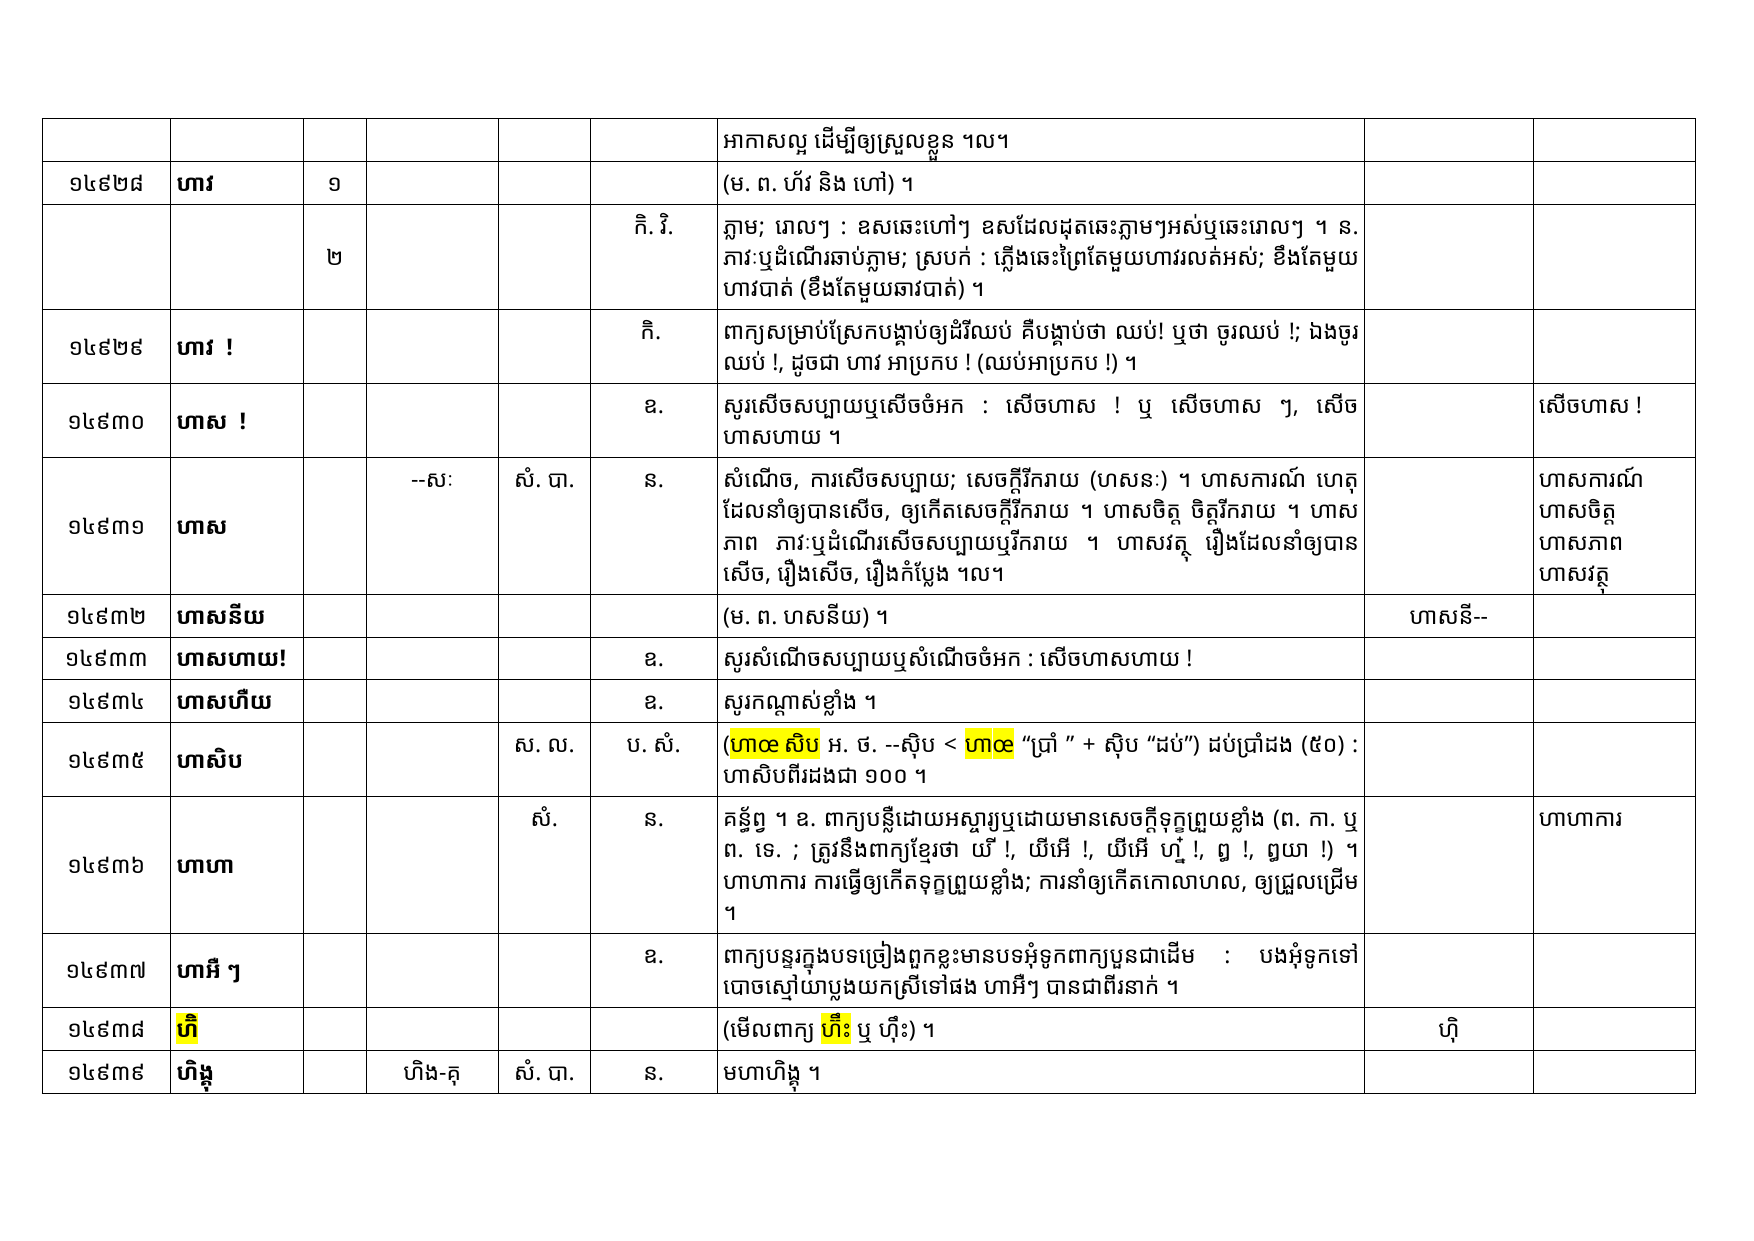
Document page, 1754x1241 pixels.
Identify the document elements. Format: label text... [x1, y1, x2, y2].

table_cell [367, 205, 498, 309]
table_cell [499, 384, 590, 457]
table_cell សំ. [499, 797, 590, 933]
table_cell សូរ​កណ្តាស់​ខ្លាំង ។ [718, 680, 1364, 722]
table_cell [304, 934, 366, 1007]
table_cell ឧ. [591, 934, 717, 1007]
table_cell សំ. បា. [499, 458, 590, 594]
table_cell ភ្លាម; រោល​ៗ : ឧស​ឆេះ​ហៅ​ៗ ឧស​ដែល​ដុត​ឆេះ​ភ្លាម​ៗ​អស់​ឬ​ឆេះ​រោល​ៗ ។ ន. ភាវៈ​ឬ​ដំណើរ​ឆាប់​ភ្លាម; ស្របក់ : ភ្លើង​ឆេះ​ព្រៃ​តែ​មួយ​ហាវ​រលត់​អស់; ខឹង​តែ​មួយ​ហាវ​បាត់ (ខឹង​តែ​មួយ​ឆាវ​បាត់) ។ [718, 205, 1364, 309]
table_cell [304, 310, 366, 383]
table_cell [304, 1008, 366, 1050]
table_cell ហាហា [171, 797, 303, 933]
table_cell ២ [304, 205, 366, 309]
table_cell គន្ធ័ព្វ ។ ឧ. ពាក្យ​បន្លឺ​ដោយ​អស្ចារ្យ​ឬ​ដោយ​មាន​សេចក្ដី​ទុក្ខ​ព្រួយ​ខ្លាំង (ព. កា. ឬ ព. ទេ. ; ត្រូវ​នឹង​ពាក្យ​ខ្មែរ​ថា យី !, យីអើ !, យីអើ ហ្ន៎ !, ឰ !, ឰយា !) ។ ហាហាការ ការ​ធ្វើ​ឲ្យ​កើត​ទុក្ខ​ព្រួយ​ខ្លាំង; ការ​នាំ​ឲ្យ​កើត​កោលាហល, ឲ្យ​ជ្រួល​ជ្រើម ។ [718, 797, 1364, 933]
table_cell [43, 205, 170, 309]
table_cell សូរ​សំណើច​សប្បាយ​ឬ​សំណើច​ចំអក : សើច​ហាសហាយ ! [718, 638, 1364, 679]
table_cell [367, 680, 498, 722]
table_cell [499, 680, 590, 722]
table_cell [367, 595, 498, 637]
table_cell [367, 119, 498, 161]
table_cell ១ [304, 162, 366, 204]
table_cell ១៤៩៣៦ [43, 797, 170, 933]
table_cell [1534, 934, 1695, 1007]
table_cell (មើល​ពាក្យ ហ៊‌ឹះ ឬ ហ៊ឹះ) ។ [718, 1008, 1364, 1050]
table_cell ១៤៩៣៩ [43, 1051, 170, 1092]
table_cell [43, 119, 170, 161]
table_cell [499, 310, 590, 383]
table_cell (ម. ព. ហ័វ និង ហៅ) ។ [718, 162, 1364, 204]
table_cell ១៤៩៣៨ [43, 1008, 170, 1050]
table_cell [1365, 723, 1533, 796]
table_cell [367, 162, 498, 204]
table_cell [1365, 934, 1533, 1007]
table_cell [1365, 384, 1533, 457]
table_cell [367, 934, 498, 1007]
table_cell [591, 162, 717, 204]
table_cell (ម. ព. ហសនីយ) ។ [718, 595, 1364, 637]
table_cell ១៤៩៣២ [43, 595, 170, 637]
table_cell [171, 205, 303, 309]
table_cell ហាអឺ ​ៗ [171, 934, 303, 1007]
table_cell [1365, 205, 1533, 309]
table_cell [304, 680, 366, 722]
table_cell អាកាស​ល្អ ដើម្បី​ឲ្យ​ស្រួល​ខ្លួន ។ល។ [718, 119, 1364, 161]
table_cell ហាសនី-- [1365, 595, 1533, 637]
table_cell [367, 638, 498, 679]
table_cell [304, 595, 366, 637]
table_cell ហិង្គុ [171, 1051, 303, 1092]
table_cell [1365, 458, 1533, 594]
table_cell ១៤៩៣៣ [43, 638, 170, 679]
table_cell [367, 1008, 498, 1050]
table_cell ឧ. [591, 638, 717, 679]
table_cell [367, 384, 498, 457]
table_cell [591, 1008, 717, 1050]
table_cell ហាសនីយ [171, 595, 303, 637]
table_cell [304, 723, 366, 796]
table_cell [304, 797, 366, 933]
table_cell [367, 723, 498, 796]
table_cell ១៤៩៣៧ [43, 934, 170, 1007]
table_cell [367, 797, 498, 933]
table_cell [304, 458, 366, 594]
table_cell ឧ. [591, 384, 717, 457]
table_cell [304, 384, 366, 457]
table_cell ហាវ [171, 162, 303, 204]
table_cell [1365, 310, 1533, 383]
table_cell ហាស [171, 458, 303, 594]
table_cell [499, 162, 590, 204]
table_cell [499, 1008, 590, 1050]
table_cell [1534, 595, 1695, 637]
table_cell [591, 595, 717, 637]
table_cell [1365, 638, 1533, 679]
table_cell ន. [591, 1051, 717, 1092]
table_cell ឧ. [591, 680, 717, 722]
table_cell [1534, 1008, 1695, 1050]
table_cell ហាសហាយ! [171, 638, 303, 679]
table_cell កិ. [591, 310, 717, 383]
table_cell សើច​ហាស ! [1534, 384, 1695, 457]
table_cell ហាស​ការណ៍ ហាស​ចិត្ត ហាស​ភាព ហាស​វត្ថុ [1534, 458, 1695, 594]
table_cell សូរ​សើច​សប្បាយ​ឬ​សើច​ចំអក : សើច​ហាស ! ឬ សើច​ហាស ៗ, សើច​ហាសហាយ ។ [718, 384, 1364, 457]
table_cell [367, 310, 498, 383]
table_cell ហាសិប [171, 723, 303, 796]
table_cell [499, 638, 590, 679]
table_cell ១៤៩៣១ [43, 458, 170, 594]
table_cell [499, 119, 590, 161]
table_cell ប. សំ. [591, 723, 717, 796]
table_cell ហ៊‌ិ [171, 1008, 303, 1050]
table_cell --សៈ [367, 458, 498, 594]
table_cell [171, 119, 303, 161]
table_cell [304, 1051, 366, 1092]
table_cell ១៤៩៣៤ [43, 680, 170, 722]
table_cell ពាក្យ​បន្ទរ​ក្នុង​បទ​ច្រៀង​ពួក​ខ្លះ​មាន​បទ​អុំទូក​ពាក្យ​បួន​ជាដើម : បង​អុំ​ទូក​ទៅ បោច​ស្មៅ​យាប្លង​យក​ស្រី​ទៅ​ផង ហាអឺៗ បាន​ជា​ពីរ​នាក់ ។ [718, 934, 1364, 1007]
table_cell [1534, 723, 1695, 796]
table_cell [1534, 1051, 1695, 1092]
table_cell ស. ល. [499, 723, 590, 796]
table_cell ហ៊ិ [1365, 1008, 1533, 1050]
table_cell [1365, 797, 1533, 933]
table_cell កិ. វិ. [591, 205, 717, 309]
table_cell ពាក្យ​សម្រាប់​ស្រែក​បង្គាប់​ឲ្យ​ដំរី​ឈប់ គឺ​បង្គាប់​ថា ឈប់! ឬ​ថា ចូរ​ឈប់ !; ឯង​ចូរ​ឈប់ !, ដូច​ជា ហាវ អា​ប្រកប ! (ឈប់​អា​ប្រកប !) ។ [718, 310, 1364, 383]
table_cell ហាវ ! [171, 310, 303, 383]
table_cell ១៤៩៣០ [43, 384, 170, 457]
table_cell ហាហាការ [1534, 797, 1695, 933]
table_cell ១៤៩៣៥ [43, 723, 170, 796]
table_cell [1534, 119, 1695, 161]
table_cell [1534, 205, 1695, 309]
table_cell [1534, 162, 1695, 204]
table_cell ១៤៩២៨ [43, 162, 170, 204]
table_cell [499, 205, 590, 309]
table_cell [499, 934, 590, 1007]
table_cell ន. [591, 797, 717, 933]
table_cell [1534, 638, 1695, 679]
table_cell សំណើច, ការ​សើច​សប្បាយ; សេចក្ដី​រីករាយ (ហសនៈ) ។ ហាស​ការណ៍ ហេតុ​ដែល​នាំ​ឲ្យ​បាន​សើច, ឲ្យ​កើត​សេចក្ដី​រីករាយ ។ ហាស​ចិត្ត ចិត្ត​រីករាយ ។ ហាស​ភាព ភាវៈ​ឬ​ដំណើរ​សើច​សប្បាយ​ឬ​រីករាយ ។ ហាស​វត្ថុ រឿង​ដែល​នាំ​ឲ្យ​បាន​សើច, រឿង​សើច, រឿង​កំប្លែង ។ល។ [718, 458, 1364, 594]
table_cell ន. [591, 458, 717, 594]
table_cell [1365, 119, 1533, 161]
table_cell [1365, 162, 1533, 204]
table_cell [304, 119, 366, 161]
table_cell [591, 119, 717, 161]
table_cell [1365, 1051, 1533, 1092]
table_cell មហា​ហិង្គុ ។ [718, 1051, 1364, 1092]
table_cell ១៤៩២៩ [43, 310, 170, 383]
table_cell សំ. បា. [499, 1051, 590, 1092]
table_cell [1365, 680, 1533, 722]
table_cell ហាសហឺយ [171, 680, 303, 722]
table_cell [499, 595, 590, 637]
table_cell [304, 638, 366, 679]
table_cell [1534, 310, 1695, 383]
table_cell [1534, 680, 1695, 722]
table_cell (ហាœសិប អ. ថ. --ស៊ិប < ហាœ “ប្រាំ ” + ស៊ិប “ដប់”) ដប់​ប្រាំ​ដង (៥០) : ហាសិប​ពីរ​ដង​ជា ១០០ ។ [718, 723, 1364, 796]
table_cell ហាស ! [171, 384, 303, 457]
table_cell ហិង-គុ [367, 1051, 498, 1092]
